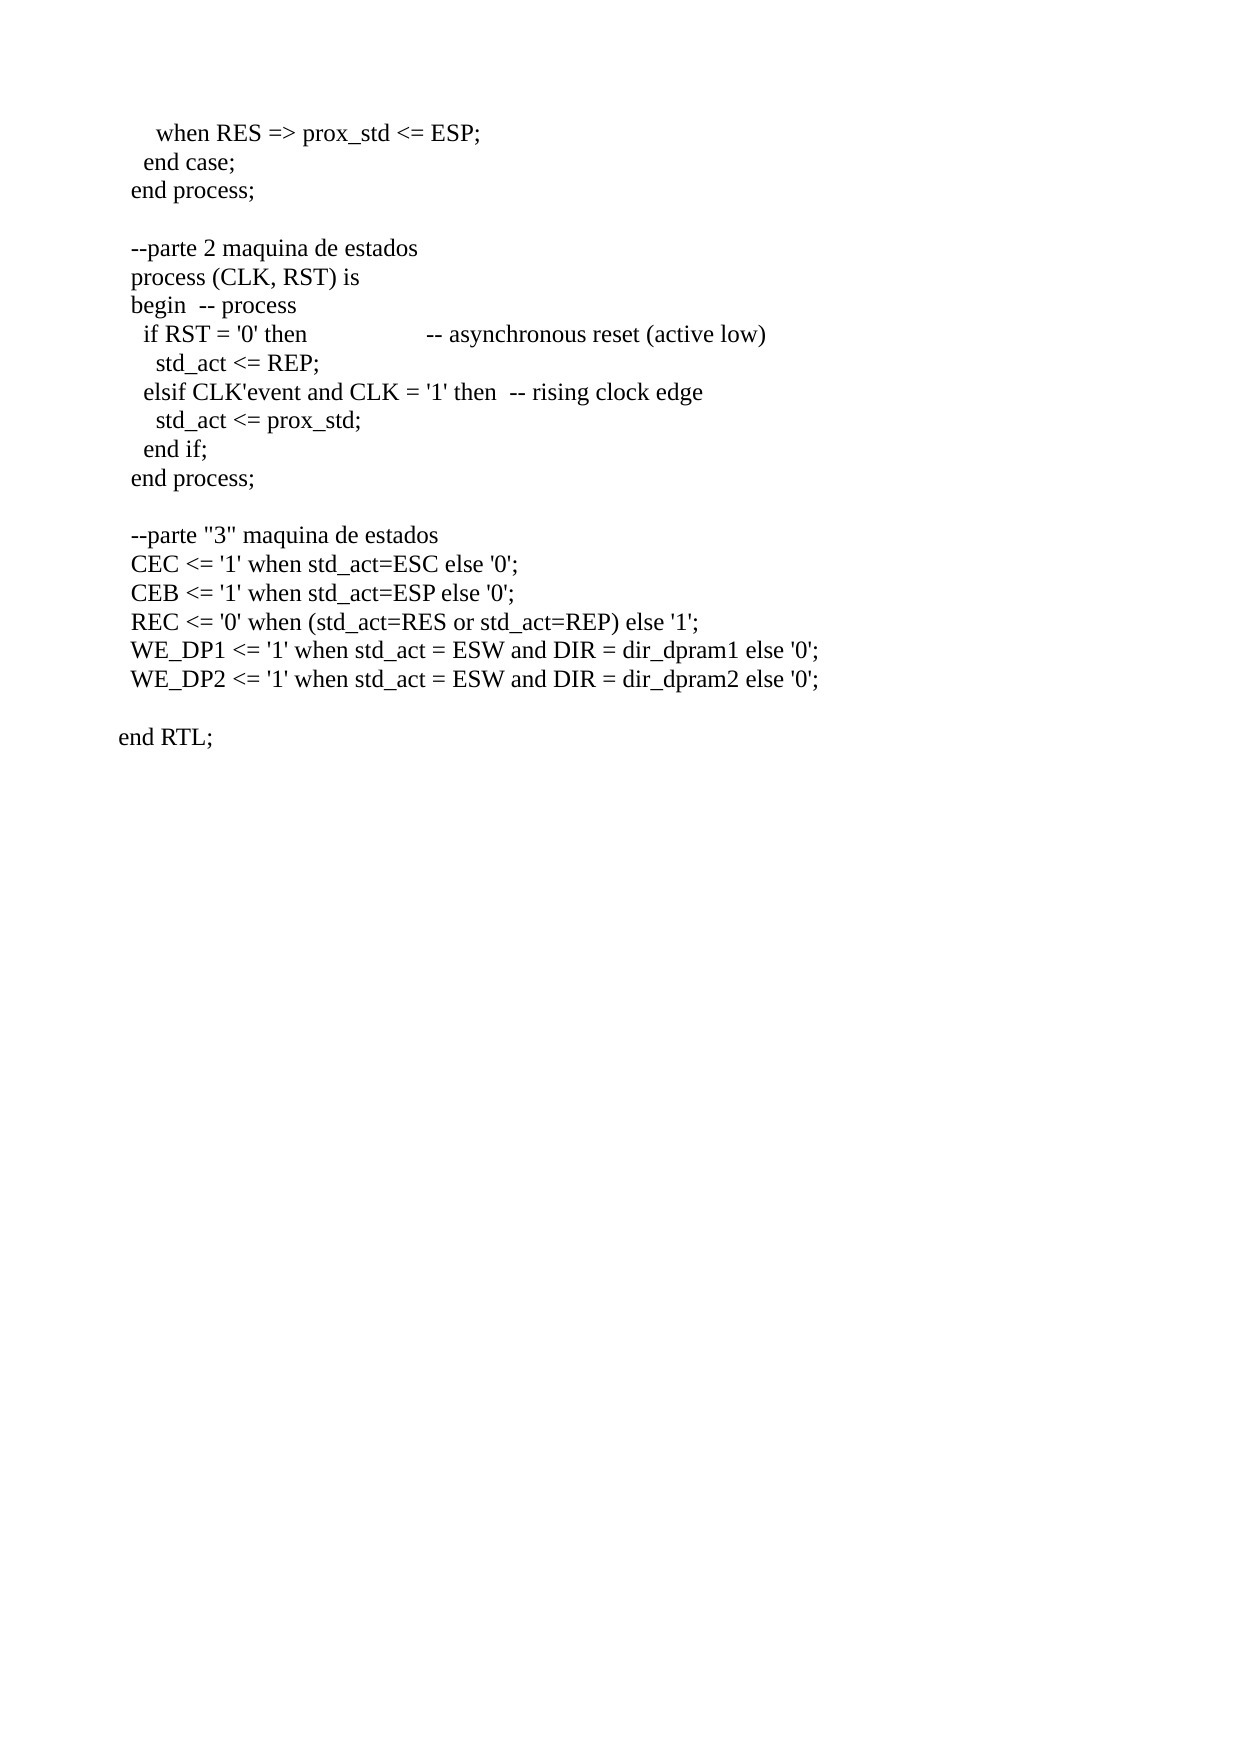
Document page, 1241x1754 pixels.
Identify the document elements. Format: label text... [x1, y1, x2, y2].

text elsif CLK'event and CLK = '1' then -- rising clock edge [118, 377, 1122, 406]
text std_act <= REP; [118, 348, 1122, 377]
text process (CLK, RST) is [118, 262, 1122, 291]
text if RST = '0' then -- asynchronous reset (active low) [118, 319, 1122, 348]
text std_act <= prox_std; [118, 406, 1122, 434]
text end case; [118, 147, 1122, 176]
text begin -- process [118, 291, 1122, 319]
text end process; [118, 463, 1122, 492]
text WE_DP2 <= '1' when std_act = ESW and DIR = dir_dpram2 else '0'; [118, 664, 1122, 693]
text CEC <= '1' when std_act=ESC else '0'; [118, 549, 1122, 578]
text --parte "3" maquina de estados [118, 521, 1122, 549]
text when RES => prox_std <= ESP; [118, 118, 1122, 147]
text end if; [118, 434, 1122, 463]
text CEB <= '1' when std_act=ESP else '0'; [118, 578, 1122, 607]
text end process; [118, 176, 1122, 204]
text end RTL; [118, 722, 1122, 751]
text WE_DP1 <= '1' when std_act = ESW and DIR = dir_dpram1 else '0'; [118, 636, 1122, 664]
text --parte 2 maquina de estados [118, 233, 1122, 262]
text REC <= '0' when (std_act=RES or std_act=REP) else '1'; [118, 607, 1122, 636]
